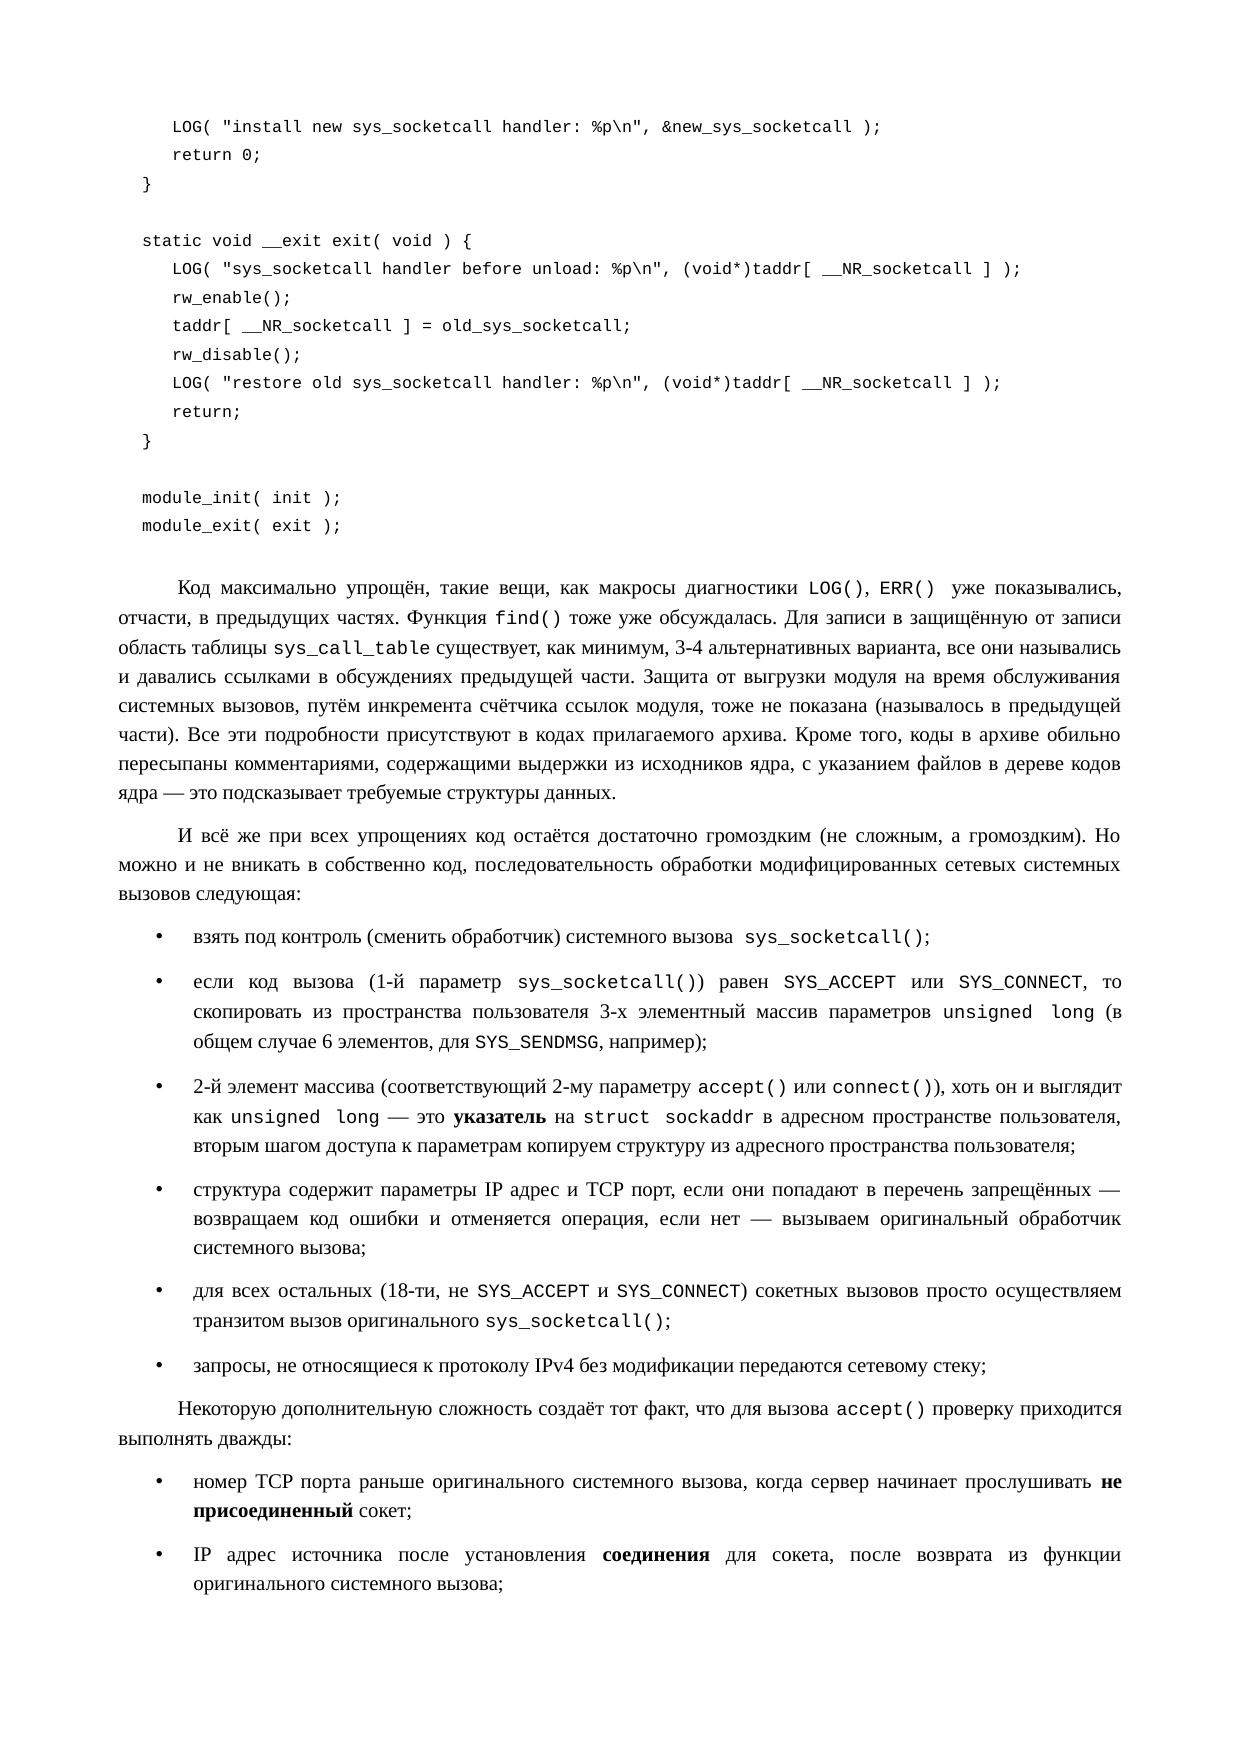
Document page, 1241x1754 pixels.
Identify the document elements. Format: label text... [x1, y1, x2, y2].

list взять под контроль (сменить обработчик) системного вызова sys_socketcall(); [156, 924, 1122, 949]
text rw_enable(); [142, 289, 1122, 308]
list для всех остальных (18-ти, не SYS_ACCEPT и SYS_CONNECT) сокетных вызовов просто осуществляем транзитом вызов оригинального sys_socketcall(); [156, 1278, 1122, 1333]
text LOG( "install new sys_socketcall handler: %p\n", &new_sys_socketcall ); [142, 118, 1122, 137]
text return; [142, 403, 1122, 422]
text Код максимально упрощён, такие вещи, как макросы диагностики LOG(), ERR() уже показывались, отчасти, в предыдущих частях. Функция find() тоже уже обсуждалась. Для записи в защищённую от записи область таблицы sys_call_table существует, как минимум, 3-4 альтернативных варианта, все они назывались и давались ссылками в обсуждениях предыдущей части. Защита от выгрузки модуля на время обслуживания системных вызовов, путём инкремента счётчика ссылок модуля, тоже не показана (называлось в предыдущей части). Все эти подробности присутствуют в кодах прилагаемого архива. Кроме того, коды в архиве обильно пересыпаны комментариями, содержащими выдержки из исходников ядра, с указанием файлов в дереве кодов ядра — это подсказывает требуемые структуры данных. [118, 575, 1122, 804]
text LOG( "restore old sys_socketcall handler: %p\n", (void*)taddr[ __NR_socketcall ] ); [142, 375, 1122, 394]
list запросы, не относящиеся к протоколу IPv4 без модификации передаются сетевому стеку; [156, 1353, 1122, 1377]
text return 0; [142, 147, 1122, 166]
list 2-й элемент массива (соответствующий 2-му параметру accept() или connect()), хоть он и выглядит как unsigned long — это указатель на struct sockaddr в адресном пространстве пользователя, вторым шагом доступа к параметрам копируем структуру из адресного пространства пользователя; [156, 1074, 1122, 1157]
text И всё же при всех упрощениях код остаётся достаточно громоздким (не сложным, а громоздким). Но можно и не вникать в собственно код, последовательность обработки модифицированных сетевых системных вызовов следующая: [118, 823, 1122, 905]
list если код вызова (1-й параметр sys_socketcall()) равен SYS_ACCEPT или SYS_CONNECT, то скопировать из пространства пользователя 3-х элементный массив параметров unsigned long (в общем случае 6 элементов, для SYS_SENDMSG, например); [156, 969, 1122, 1054]
text Некоторую дополнительную сложность создаёт тот факт, что для вызова accept() проверку приходится выполнять дважды: [118, 1396, 1122, 1450]
list номер TCP порта раньше оригинального системного вызова, когда сервер начинает прослушивать не присоединенный сокет; [156, 1469, 1122, 1522]
text taddr[ __NR_socketcall ] = old_sys_socketcall; [142, 318, 1122, 337]
list IP адрес источника после установления соединения для сокета, после возврата из функции оригинального системного вызова; [156, 1542, 1122, 1594]
text module_init( init ); [142, 489, 1122, 508]
text static void __exit exit( void ) { [142, 232, 1122, 251]
text } [142, 432, 1122, 451]
text rw_disable(); [142, 346, 1122, 365]
text module_exit( exit ); [142, 518, 1122, 537]
text LOG( "sys_socketcall handler before unload: %p\n", (void*)taddr[ __NR_socketcall ] ); [142, 261, 1122, 280]
text } [142, 175, 1122, 194]
list структура содержит параметры IP адрес и TCP порт, если они попадают в перечень запрещённых — возвращаем код ошибки и отменяется операция, если нет — вызываем оригинальный обработчик системного вызова; [156, 1177, 1122, 1259]
